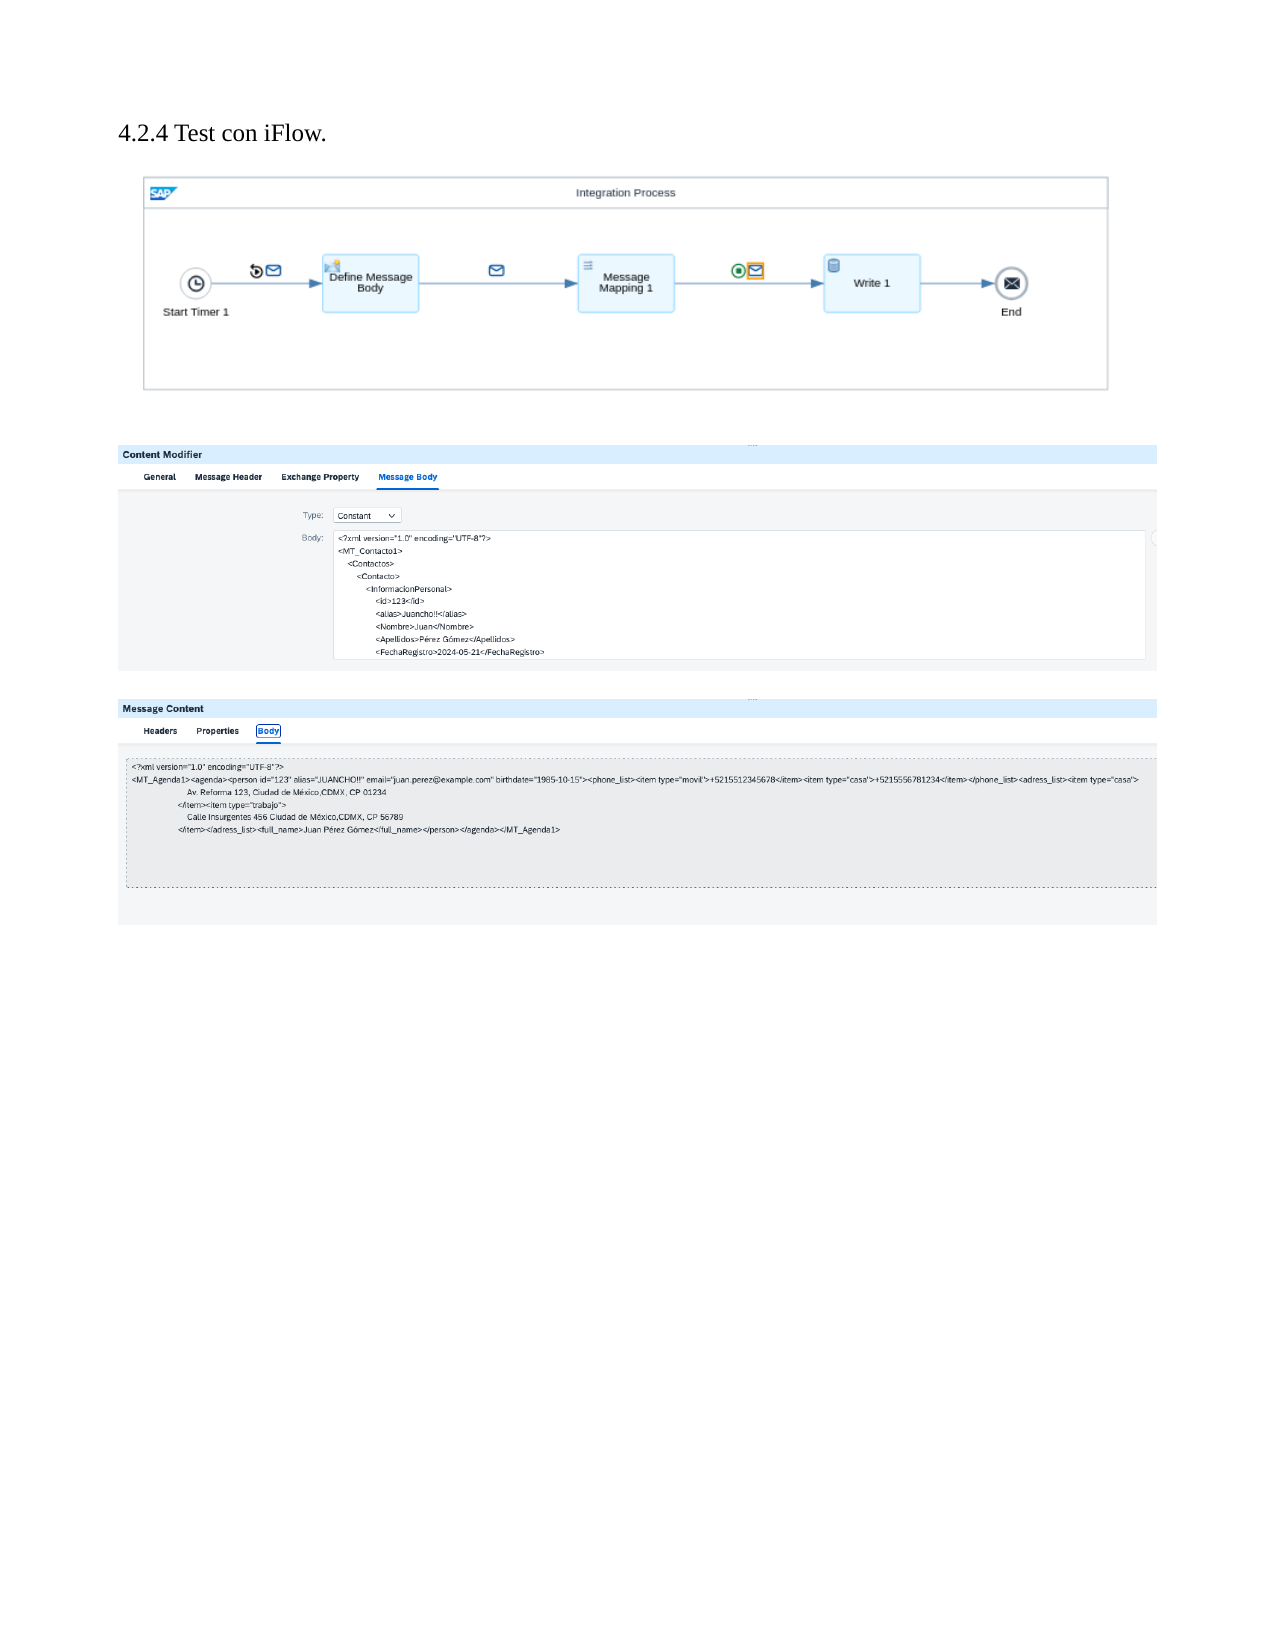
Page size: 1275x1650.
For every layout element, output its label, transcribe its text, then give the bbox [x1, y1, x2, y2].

text 4.2.4 Test con iFlow. [118, 118, 1157, 146]
picture [118, 445, 1157, 671]
picture [118, 146, 1157, 417]
picture [118, 699, 1157, 925]
